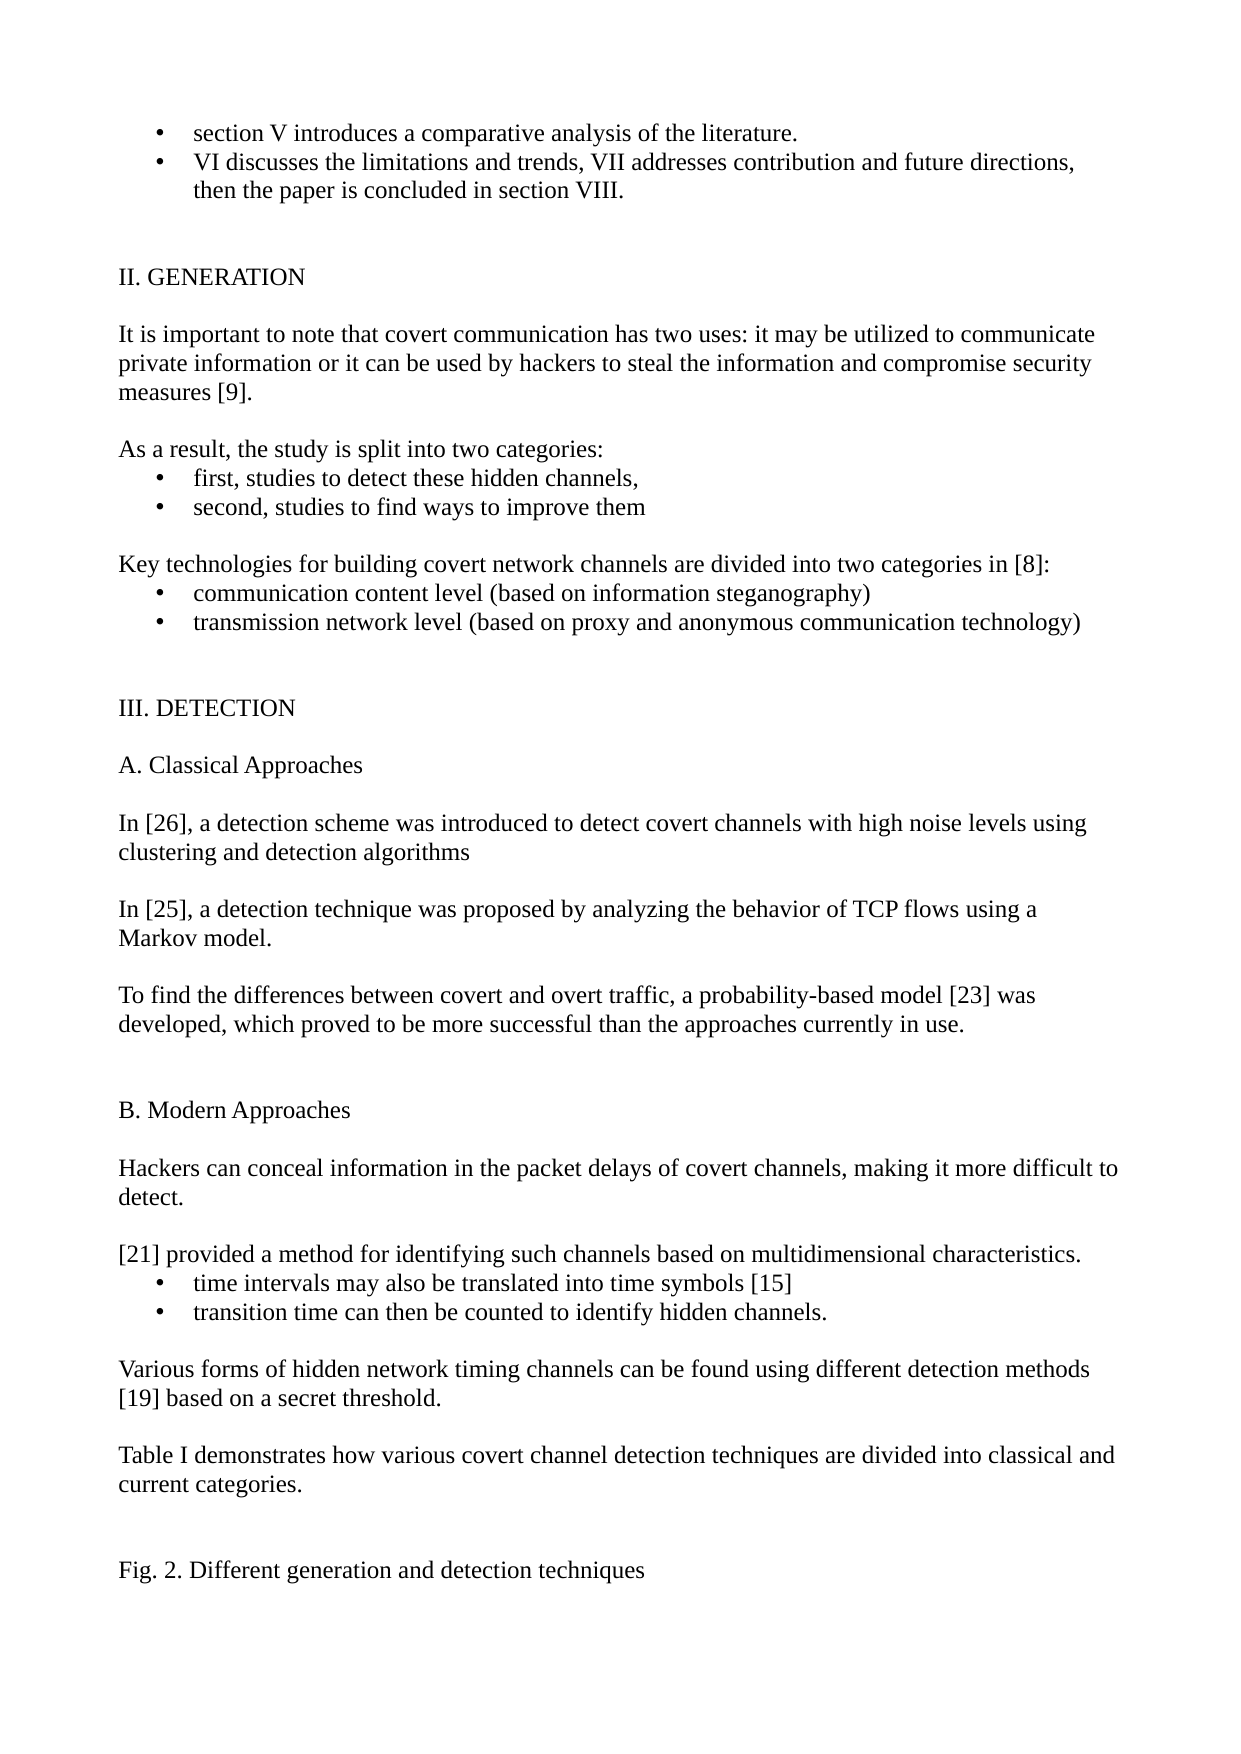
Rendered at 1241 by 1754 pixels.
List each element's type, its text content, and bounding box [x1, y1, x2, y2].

text In [25], a detection technique was proposed by analyzing the behavior of TCP flows using a Markov model. [118, 894, 1122, 952]
list communication content level (based on information steganography) [156, 578, 1122, 607]
list time intervals may also be translated into time symbols [15] [156, 1268, 1122, 1297]
list first, studies to detect these hidden channels, [156, 463, 1122, 492]
text A. Classical Approaches [118, 751, 1122, 779]
text Fig. 2. Different generation and detection techniques [118, 1556, 1122, 1584]
list VI discusses the limitations and trends, VII addresses contribution and future directions, then the paper is concluded in section VIII. [156, 147, 1122, 204]
text III. DETECTION [118, 693, 1122, 722]
text Various forms of hidden network timing channels can be found using different detection methods [19] based on a secret threshold. [118, 1354, 1122, 1412]
text Hackers can conceal information in the packet delays of covert channels, making it more difficult to detect. [118, 1153, 1122, 1211]
text As a result, the study is split into two categories: [118, 434, 1122, 463]
text II. GENERATION [118, 262, 1122, 291]
list transition time can then be counted to identify hidden channels. [156, 1297, 1122, 1326]
text [21] provided a method for identifying such channels based on multidimensional characteristics. [118, 1239, 1122, 1268]
text Key technologies for building covert network channels are divided into two categories in [8]: [118, 549, 1122, 578]
text B. Modern Approaches [118, 1096, 1122, 1124]
text It is important to note that covert communication has two uses: it may be utilized to communicate private information or it can be used by hackers to steal the information and compromise security measures [9]. [118, 319, 1122, 406]
list section V introduces a comparative analysis of the literature. [156, 118, 1122, 147]
list transmission network level (based on proxy and anonymous communication technology) [156, 607, 1122, 636]
text To find the differences between covert and overt traffic, a probability-based model [23] was developed, which proved to be more successful than the approaches currently in use. [118, 981, 1122, 1038]
text Table I demonstrates how various covert channel detection techniques are divided into classical and current categories. [118, 1441, 1122, 1498]
list second, studies to find ways to improve them [156, 492, 1122, 521]
text In [26], a detection scheme was introduced to detect covert channels with high noise levels using clustering and detection algorithms [118, 808, 1122, 866]
